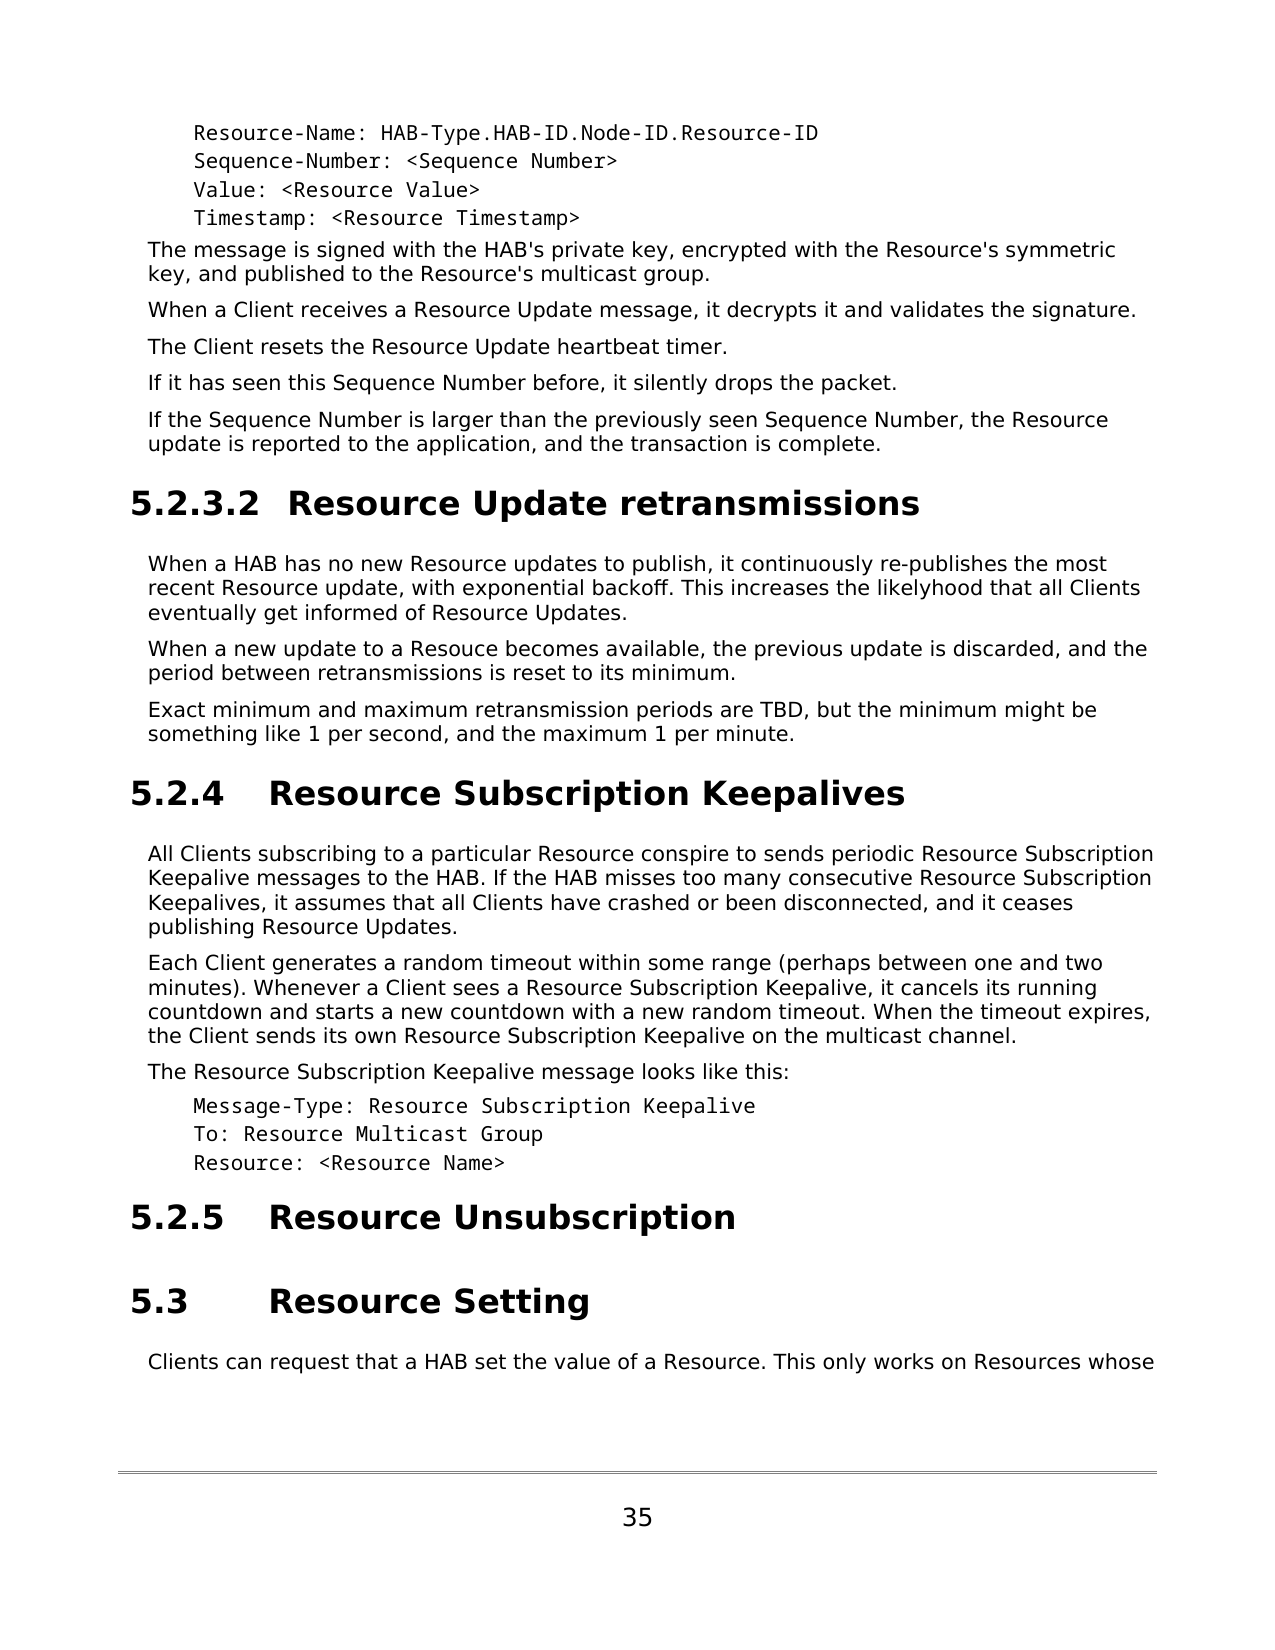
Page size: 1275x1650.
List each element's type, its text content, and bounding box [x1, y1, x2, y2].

text Sequence-Number: <Sequence Number> [193, 147, 1157, 175]
text When a new update to a Resouce becomes available, the previous update is discarded, and the period between retransmissions is reset to its minimum. [148, 637, 1157, 686]
text Timestamp: <Resource Timestamp> [193, 203, 1157, 232]
text To: Resource Multicast Group [193, 1119, 1157, 1148]
text All Clients subscribing to a particular Resource conspire to sends periodic Resource Subscription Keepalive messages to the HAB. If the HAB misses too many consecutive Resource Subscription Keepalives, it assumes that all Clients have crashed or been disconnected, and it ceases publishing Resource Updates. [148, 842, 1157, 939]
subtitle Resource Setting [118, 1282, 1157, 1321]
text Message-Type: Resource Subscription Keepalive [193, 1091, 1157, 1119]
subtitle Resource Unsubscription [118, 1198, 1157, 1237]
text The Resource Subscription Keepalive message looks like this: [148, 1060, 1157, 1085]
text Each Client generates a random timeout within some range (perhaps between one and two minutes). Whenever a Client sees a Resource Subscription Keepalive, it cancels its running countdown and starts a new countdown with a new random timeout. When the timeout expires, the Client sends its own Resource Subscription Keepalive on the multicast channel. [148, 951, 1157, 1048]
text Exact minimum and maximum retransmission periods are TBD, but the minimum might be something like 1 per second, and the maximum 1 per minute. [148, 698, 1157, 746]
text When a HAB has no new Resource updates to publish, it continuously re-publishes the most recent Resource update, with exponential backoff. This increases the likelyhood that all Clients eventually get informed of Resource Updates. [148, 552, 1157, 625]
text The message is signed with the HAB's private key, encrypted with the Resource's symmetric key, and published to the Resource's multicast group. [148, 238, 1157, 286]
text If it has seen this Sequence Number before, it silently drops the packet. [148, 371, 1157, 396]
text If the Sequence Number is larger than the previously seen Sequence Number, the Resource update is reported to the application, and the transaction is complete. [148, 408, 1157, 456]
subtitle Resource Update retransmissions [118, 485, 1157, 523]
text Clients can request that a HAB set the value of a Resource. This only works on Resources whose [148, 1350, 1157, 1374]
text The Client resets the Resource Update heartbeat timer. [148, 335, 1157, 359]
subtitle Resource Subscription Keepalives [118, 775, 1157, 813]
text Resource-Name: HAB-Type.HAB-ID.Node-ID.Resource-ID [193, 118, 1157, 147]
text When a Client receives a Resource Update message, it decrypts it and validates the signature. [148, 298, 1157, 323]
text Resource: <Resource Name> [193, 1148, 1157, 1176]
text Value: <Resource Value> [193, 175, 1157, 203]
